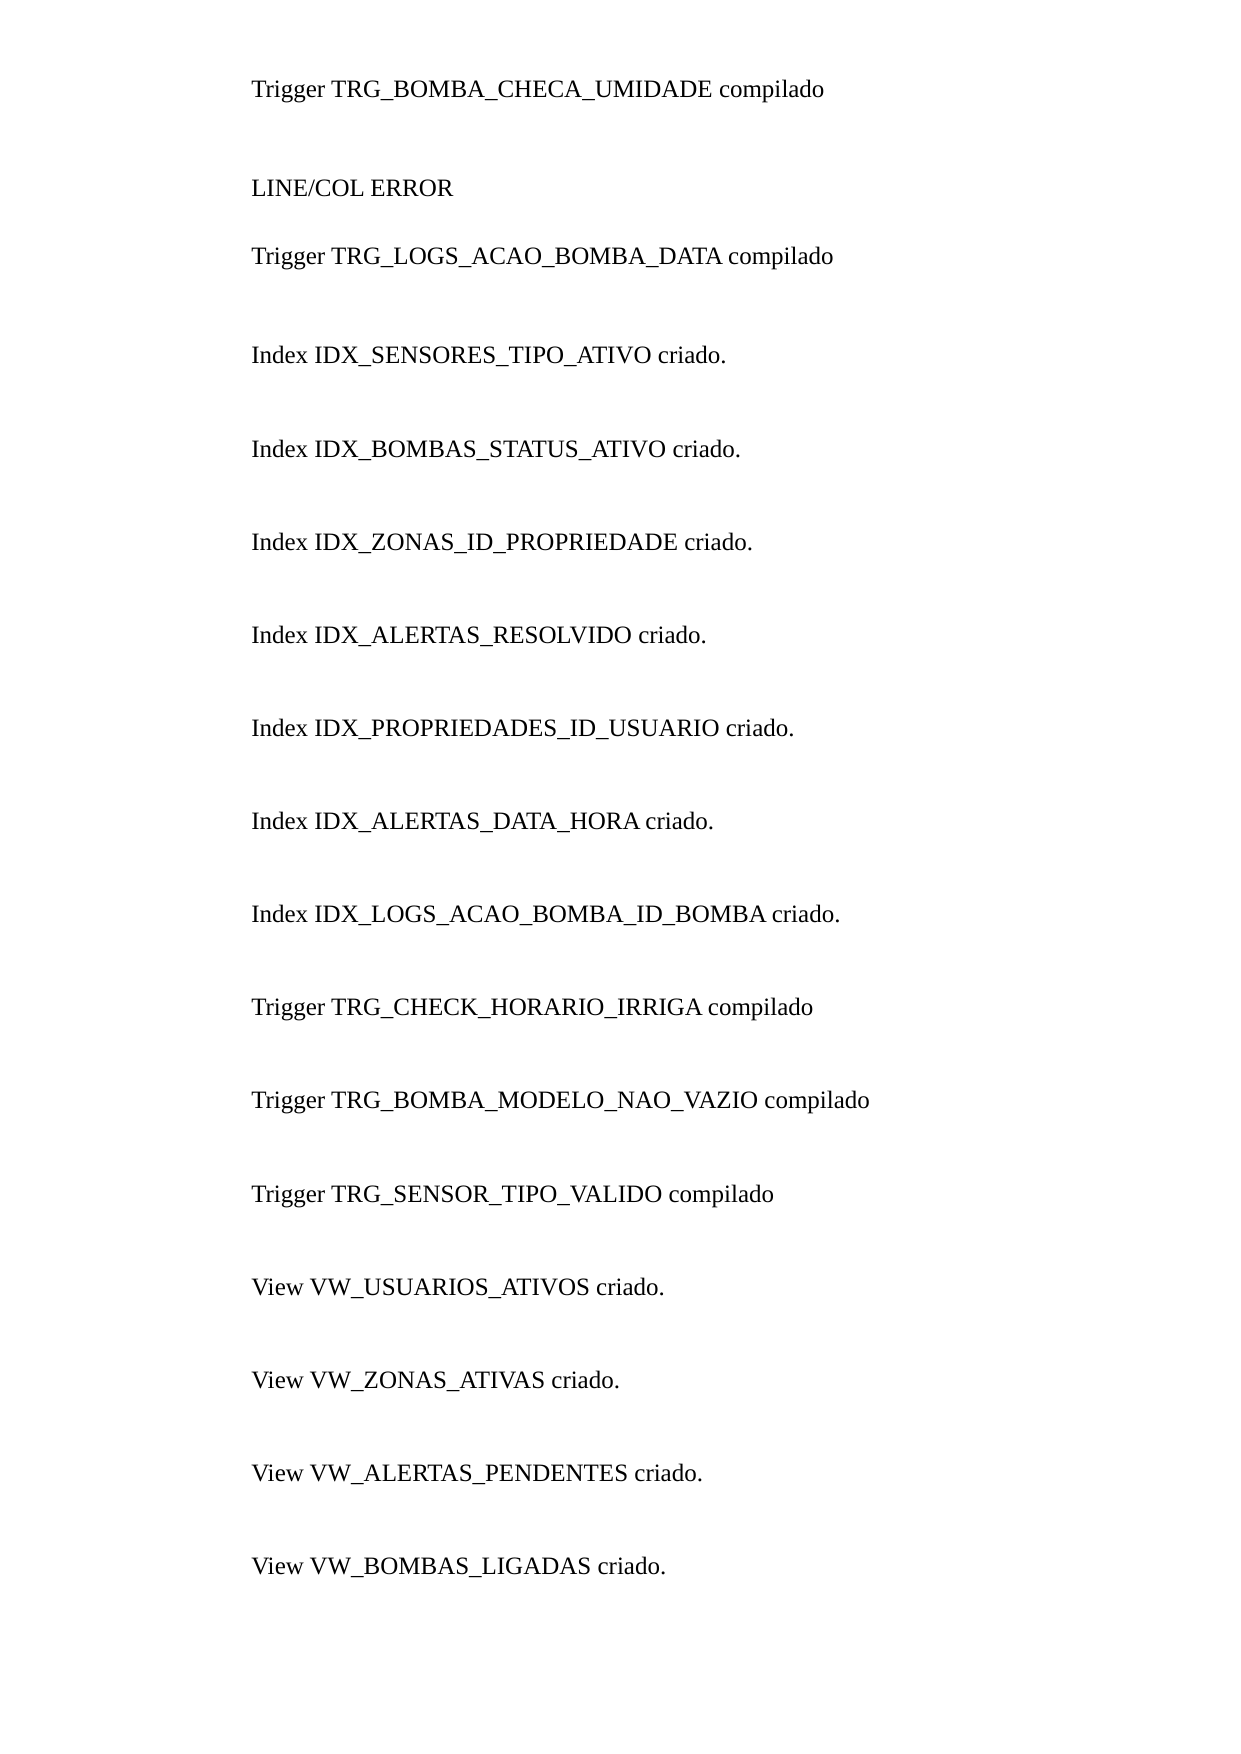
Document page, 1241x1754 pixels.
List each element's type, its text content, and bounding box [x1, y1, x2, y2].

text Trigger TRG_BOMBA_CHECA_UMIDADE compilado [177, 74, 1122, 102]
text Trigger TRG_LOGS_ACAO_BOMBA_DATA compilado [177, 241, 1122, 270]
text Index IDX_SENSORES_TIPO_ATIVO criado. [177, 341, 1122, 369]
text View VW_ALERTAS_PENDENTES criado. [177, 1458, 1122, 1487]
text View VW_BOMBAS_LIGADAS criado. [177, 1551, 1122, 1580]
text Index IDX_PROPRIEDADES_ID_USUARIO criado. [177, 713, 1122, 742]
text Trigger TRG_CHECK_HORARIO_IRRIGA compilado [177, 992, 1122, 1021]
text Index IDX_BOMBAS_STATUS_ATIVO criado. [177, 434, 1122, 462]
text Index IDX_ZONAS_ID_PROPRIEDADE criado. [177, 527, 1122, 556]
text Index IDX_ALERTAS_RESOLVIDO criado. [177, 620, 1122, 649]
text Trigger TRG_SENSOR_TIPO_VALIDO compilado [177, 1179, 1122, 1207]
text View VW_ZONAS_ATIVAS criado. [177, 1365, 1122, 1394]
text LINE/COL ERROR [177, 173, 1122, 202]
text Index IDX_LOGS_ACAO_BOMBA_ID_BOMBA criado. [177, 899, 1122, 928]
text Index IDX_ALERTAS_DATA_HORA criado. [177, 806, 1122, 835]
text View VW_USUARIOS_ATIVOS criado. [177, 1272, 1122, 1301]
text Trigger TRG_BOMBA_MODELO_NAO_VAZIO compilado [177, 1086, 1122, 1114]
